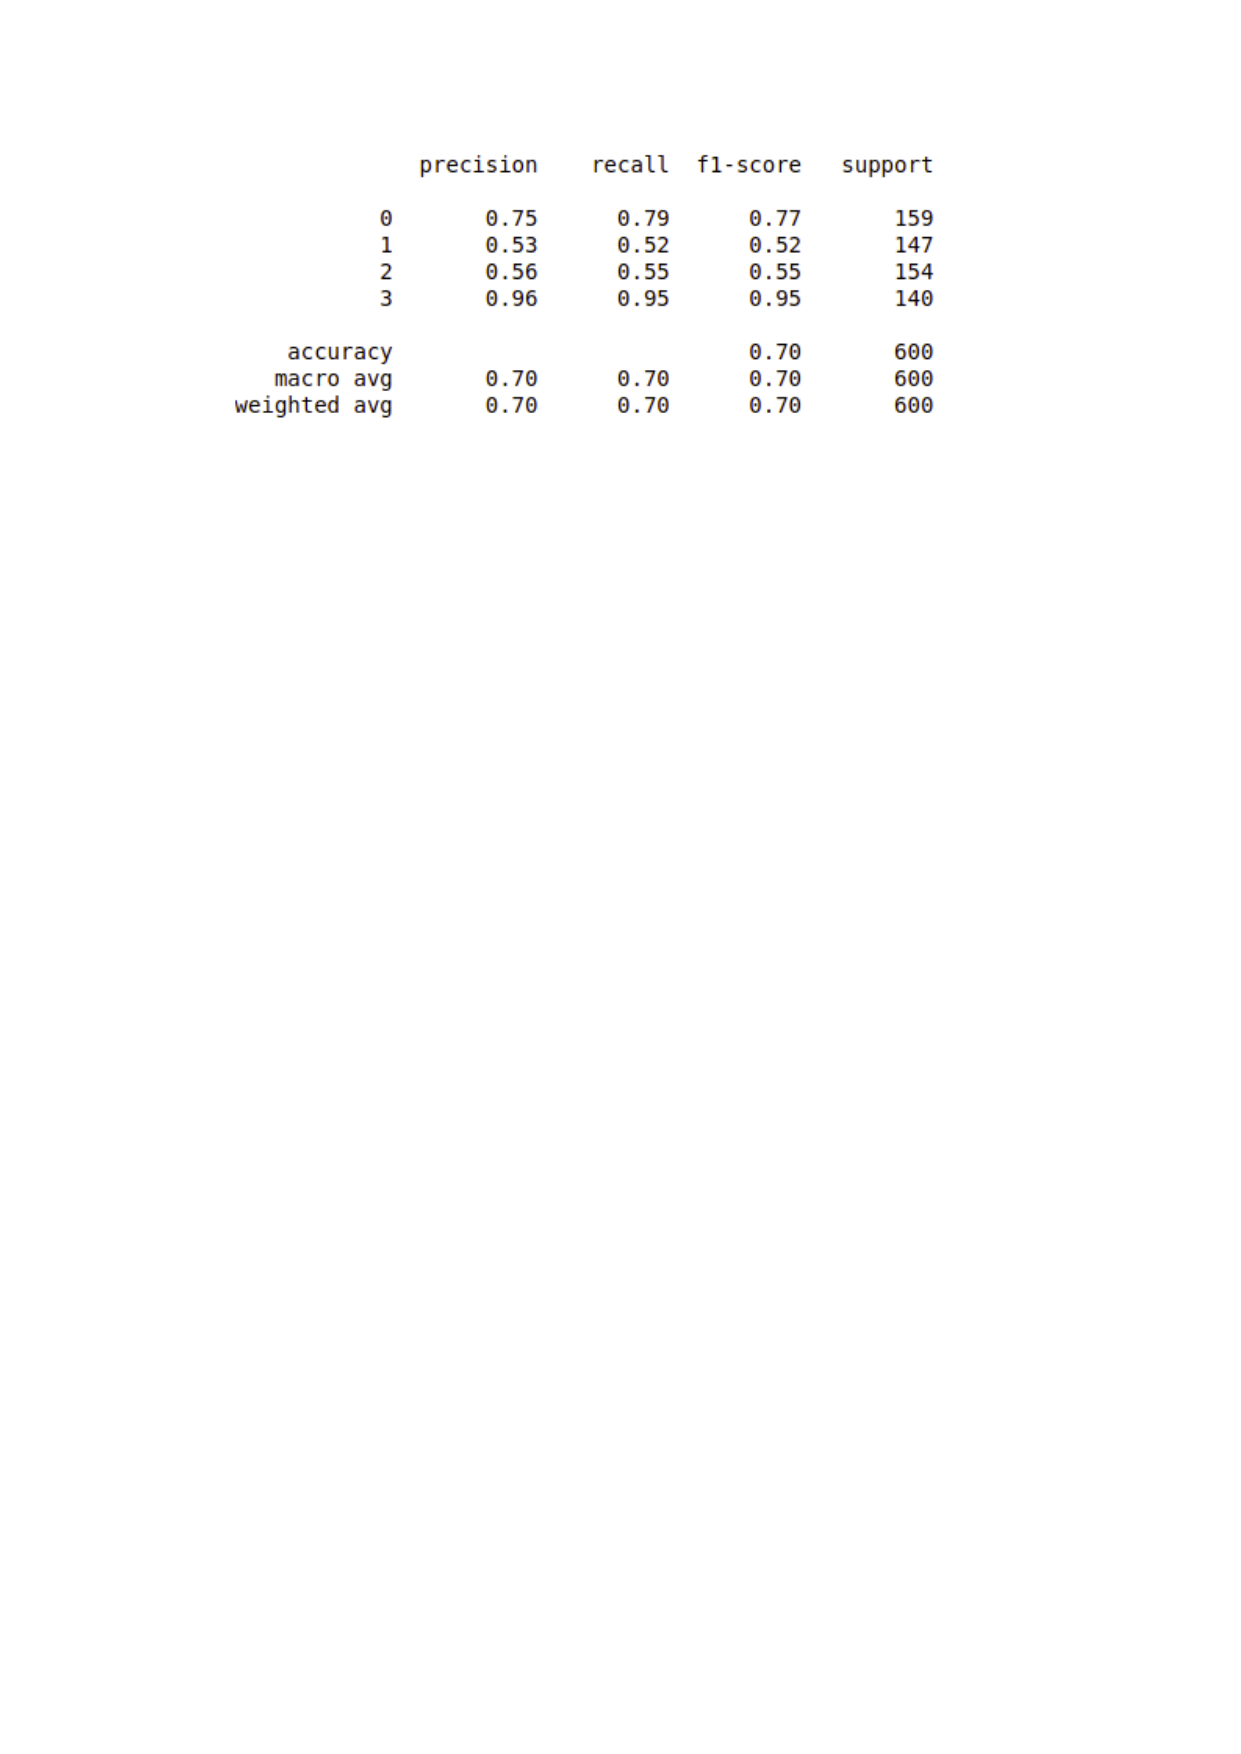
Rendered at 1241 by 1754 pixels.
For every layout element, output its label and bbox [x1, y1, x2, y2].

picture [220, 146, 1020, 446]
